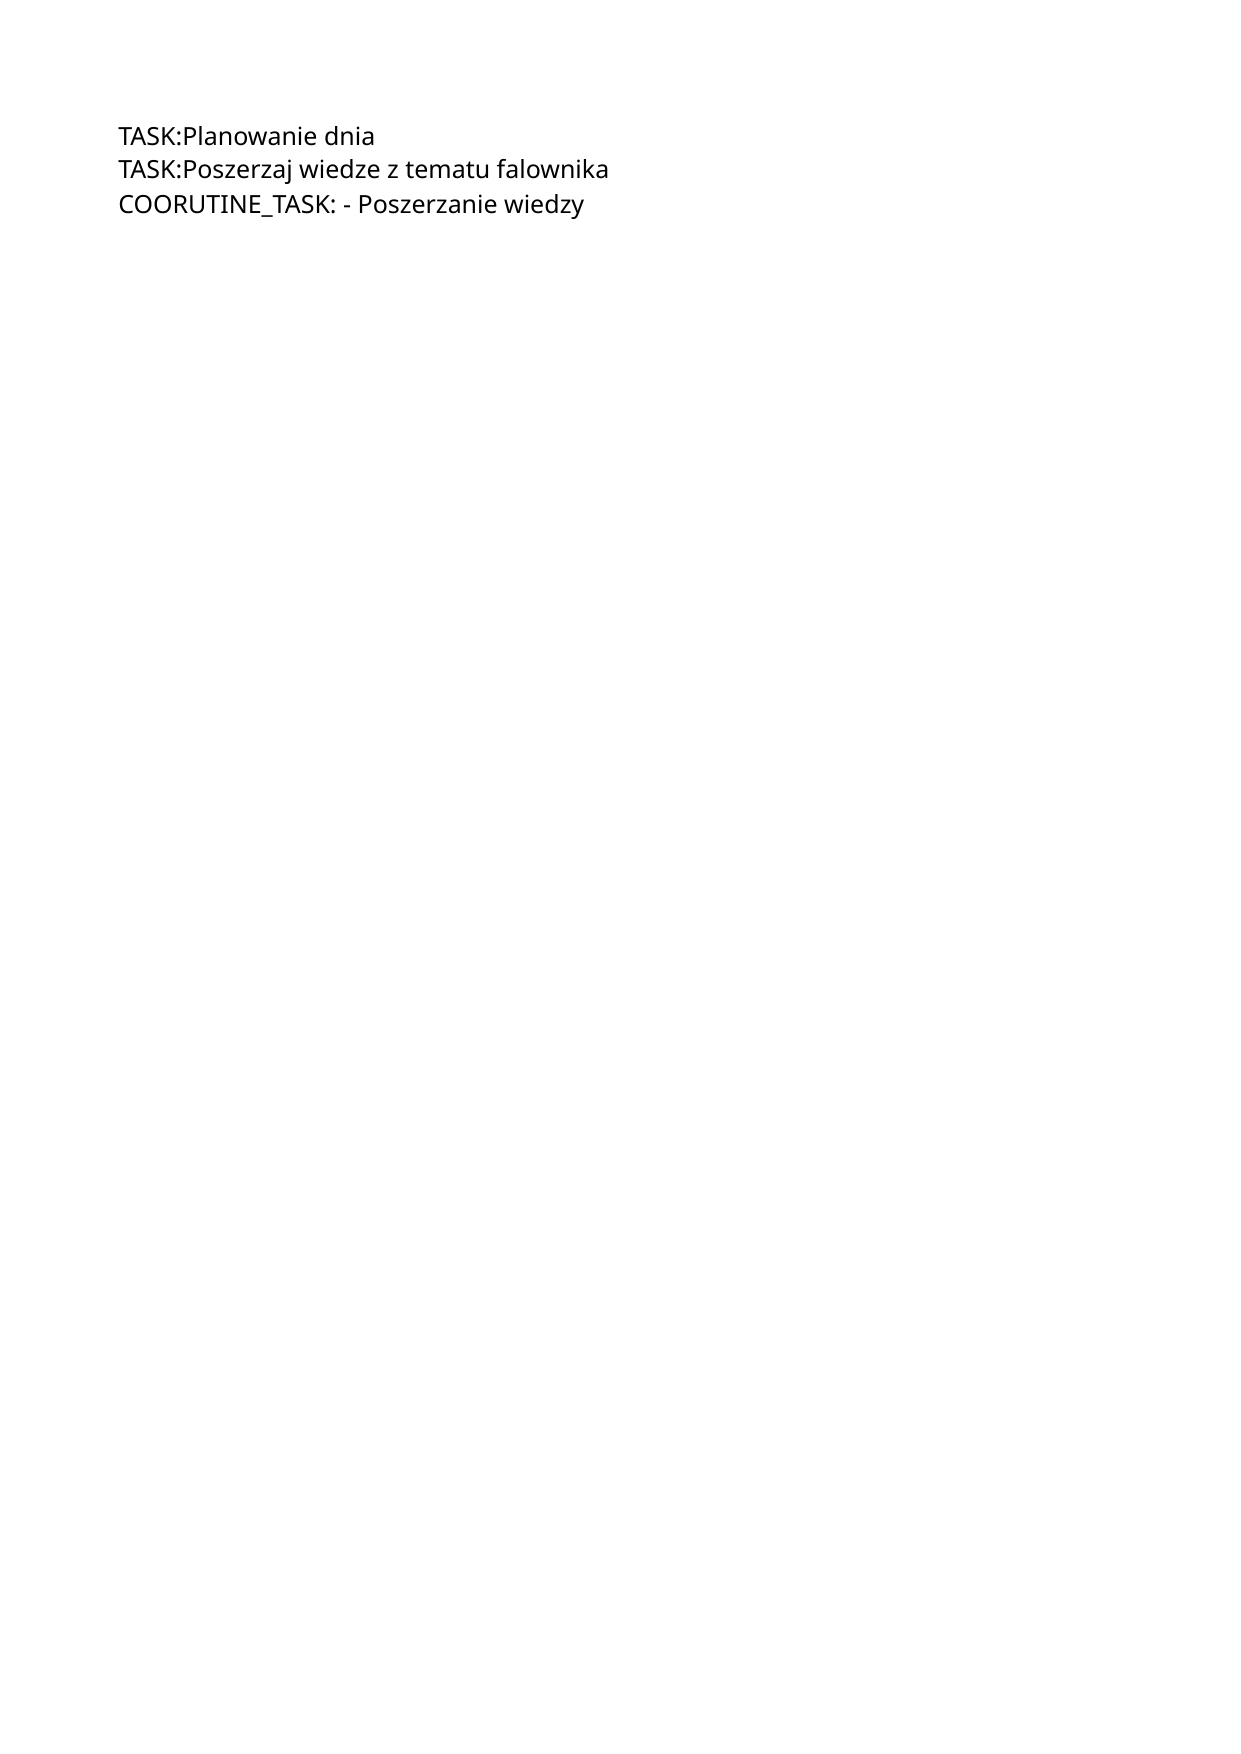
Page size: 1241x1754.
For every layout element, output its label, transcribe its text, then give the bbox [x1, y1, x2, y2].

text TASK:Planowanie dnia [118, 118, 1122, 152]
text TASK:Poszerzaj wiedze z tematu falownika [118, 152, 1122, 186]
text COORUTINE_TASK: - Poszerzanie wiedzy [118, 186, 1122, 220]
